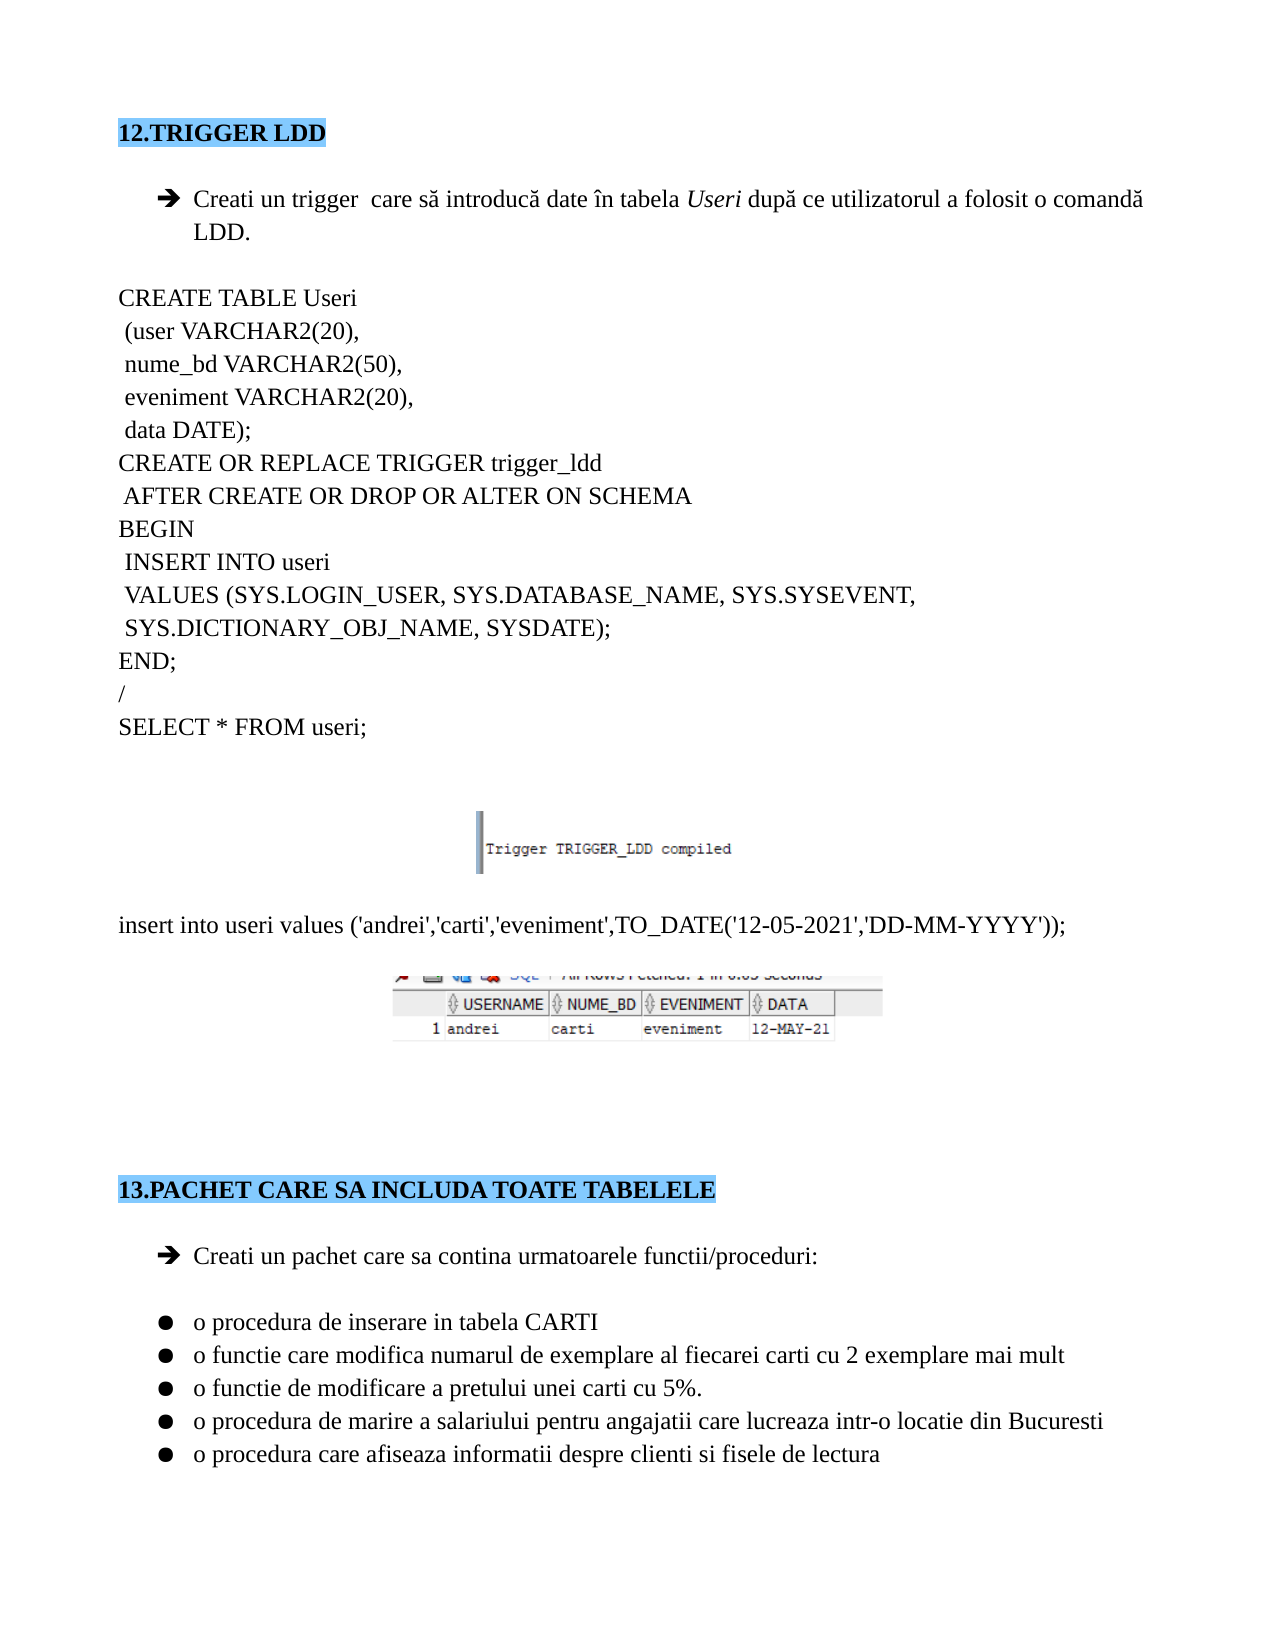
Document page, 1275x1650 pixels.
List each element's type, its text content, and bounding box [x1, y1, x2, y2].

text / [118, 679, 1157, 708]
text VALUES (SYS.LOGIN_USER, SYS.DATABASE_NAME, SYS.SYSEVENT, [118, 580, 1157, 609]
text END; [118, 646, 1157, 675]
text (user VARCHAR2(20), [118, 316, 1157, 345]
text SELECT * FROM useri; [118, 712, 1157, 741]
text nume_bd VARCHAR2(50), [118, 349, 1157, 378]
text BEGIN [118, 514, 1157, 543]
list o procedura de marire a salariului pentru angajatii care lucreaza intr-o locatie din Bucuresti [156, 1406, 1157, 1435]
text AFTER CREATE OR DROP OR ALTER ON SCHEMA [118, 481, 1157, 510]
text CREATE TABLE Useri [118, 283, 1157, 312]
text CREATE OR REPLACE TRIGGER trigger_ldd [118, 448, 1157, 477]
list o functie care modifica numarul de exemplare al fiecarei carti cu 2 exemplare mai mult [156, 1340, 1157, 1369]
text 13.PACHET CARE SA INCLUDA TOATE TABELELE [118, 1175, 1157, 1203]
list Creati un trigger care să introducă date în tabela Useri după ce utilizatorul a folosit o comandă LDD. [156, 184, 1157, 246]
list o functie de modificare a pretului unei carti cu 5%. [156, 1373, 1157, 1402]
text eveniment VARCHAR2(20), [118, 382, 1157, 411]
text SYS.DICTIONARY_OBJ_NAME, SYSDATE); [118, 613, 1157, 642]
text 12.TRIGGER LDD [118, 118, 1157, 147]
text data DATE); [118, 415, 1157, 444]
list o procedura de inserare in tabela CARTI [156, 1307, 1157, 1336]
text insert into useri values ('andrei','carti','eveniment',TO_DATE('12-05-2021','DD-MM-YYYY')); [118, 911, 1157, 939]
list Creati un pachet care sa contina urmatoarele functii/proceduri: [156, 1241, 1157, 1269]
text INSERT INTO useri [118, 547, 1157, 576]
list o procedura care afiseaza informatii despre clienti si fisele de lectura [156, 1439, 1157, 1468]
